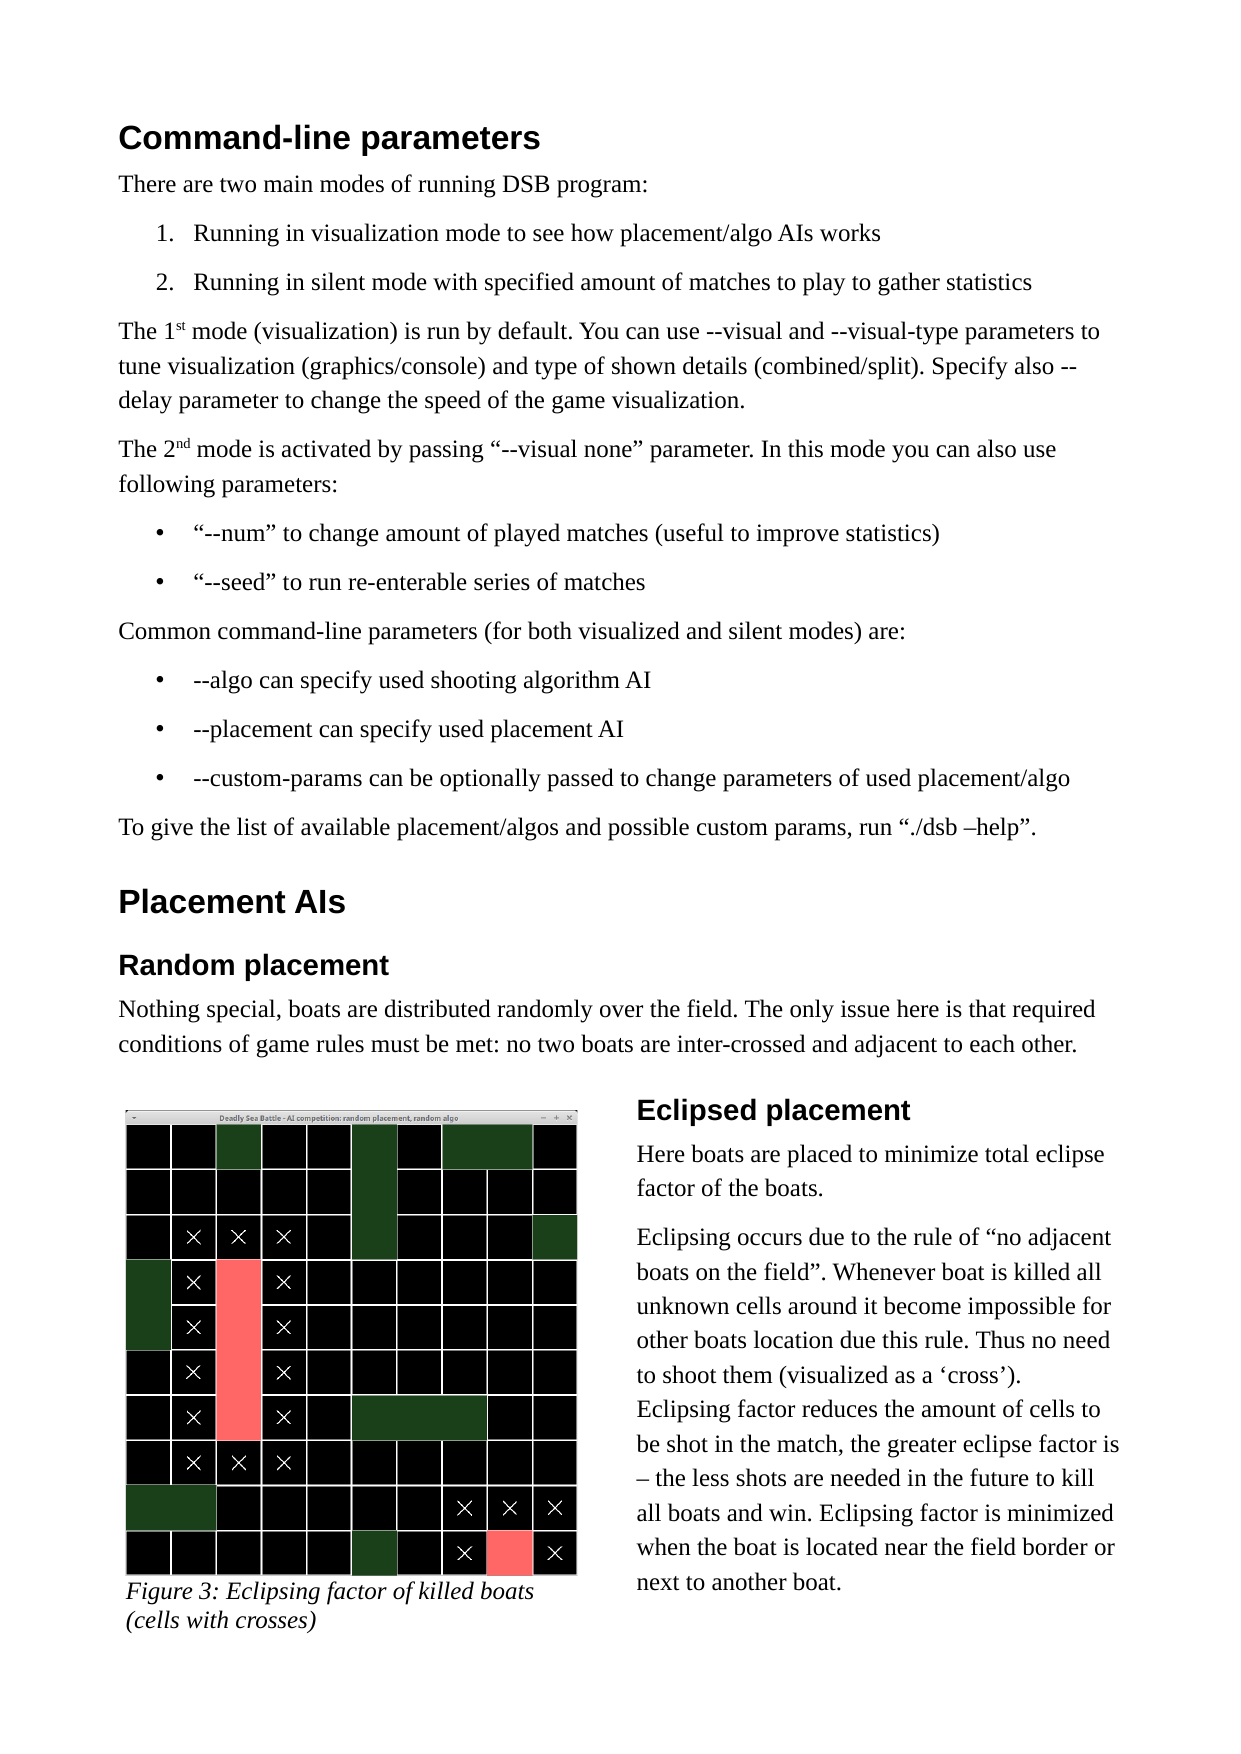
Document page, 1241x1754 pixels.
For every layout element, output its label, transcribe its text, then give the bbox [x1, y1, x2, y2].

text Figure 3: Eclipsing factor of killed boats (cells with crosses) [126, 1576, 577, 1633]
text The 1st mode (visualization) is run by default. You can use --visual and --visual-type parameters to tune visualization (graphics/console) and type of shown details (combined/split). Specify also --delay parameter to change the speed of the game visualization. [118, 316, 1122, 414]
text Nothing special, boats are distributed randomly over the field. The only issue here is that required conditions of game rules must be met: no two boats are inter-crossed and adjacent to each other. [118, 994, 1122, 1057]
list “--seed” to run re-enterable series of matches [156, 567, 1122, 596]
subtitle Eclipsed placement [118, 1092, 1122, 1126]
text To give the list of available placement/algos and possible custom params, run “./dsb –help”. [118, 812, 1122, 841]
subtitle Placement AIs [118, 882, 1122, 921]
list “--num” to change amount of played matches (useful to improve statistics) [156, 518, 1122, 547]
list Running in silent mode with specified amount of matches to play to gather statistics [156, 267, 1122, 296]
text The 2nd mode is activated by passing “--visual none” parameter. In this mode you can also use following parameters: [118, 434, 1122, 498]
list --algo can specify used shooting algorithm AI [156, 665, 1122, 694]
text Here boats are placed to minimize total eclipse factor of the boats. [578, 1139, 1122, 1202]
list Running in visualization mode to see how placement/algo AIs works [156, 218, 1122, 247]
subtitle Command-line parameters [118, 118, 1122, 157]
list --placement can specify used placement AI [156, 714, 1122, 743]
text There are two main modes of running DSB program: [118, 169, 1122, 198]
list --custom-params can be optionally passed to change parameters of used placement/algo [156, 763, 1122, 792]
text Common command-line parameters (for both visualized and silent modes) are: [118, 616, 1122, 645]
text Eclipsing occurs due to the rule of “no adjacent boats on the field”. Whenever boat is killed all unknown cells around it become impossible for other boats location due this rule. Thus no need to shoot them (visualized as a ‘cross’). Eclipsing factor reduces the amount of cells to be shot in the match, the greater eclipse factor is – the less shots are needed in the future to kill all boats and win. Eclipsing factor is minimized when the boat is located near the field border or next to another boat. [577, 1222, 1122, 1596]
subtitle Random placement [118, 948, 1122, 982]
picture [125, 1110, 578, 1576]
